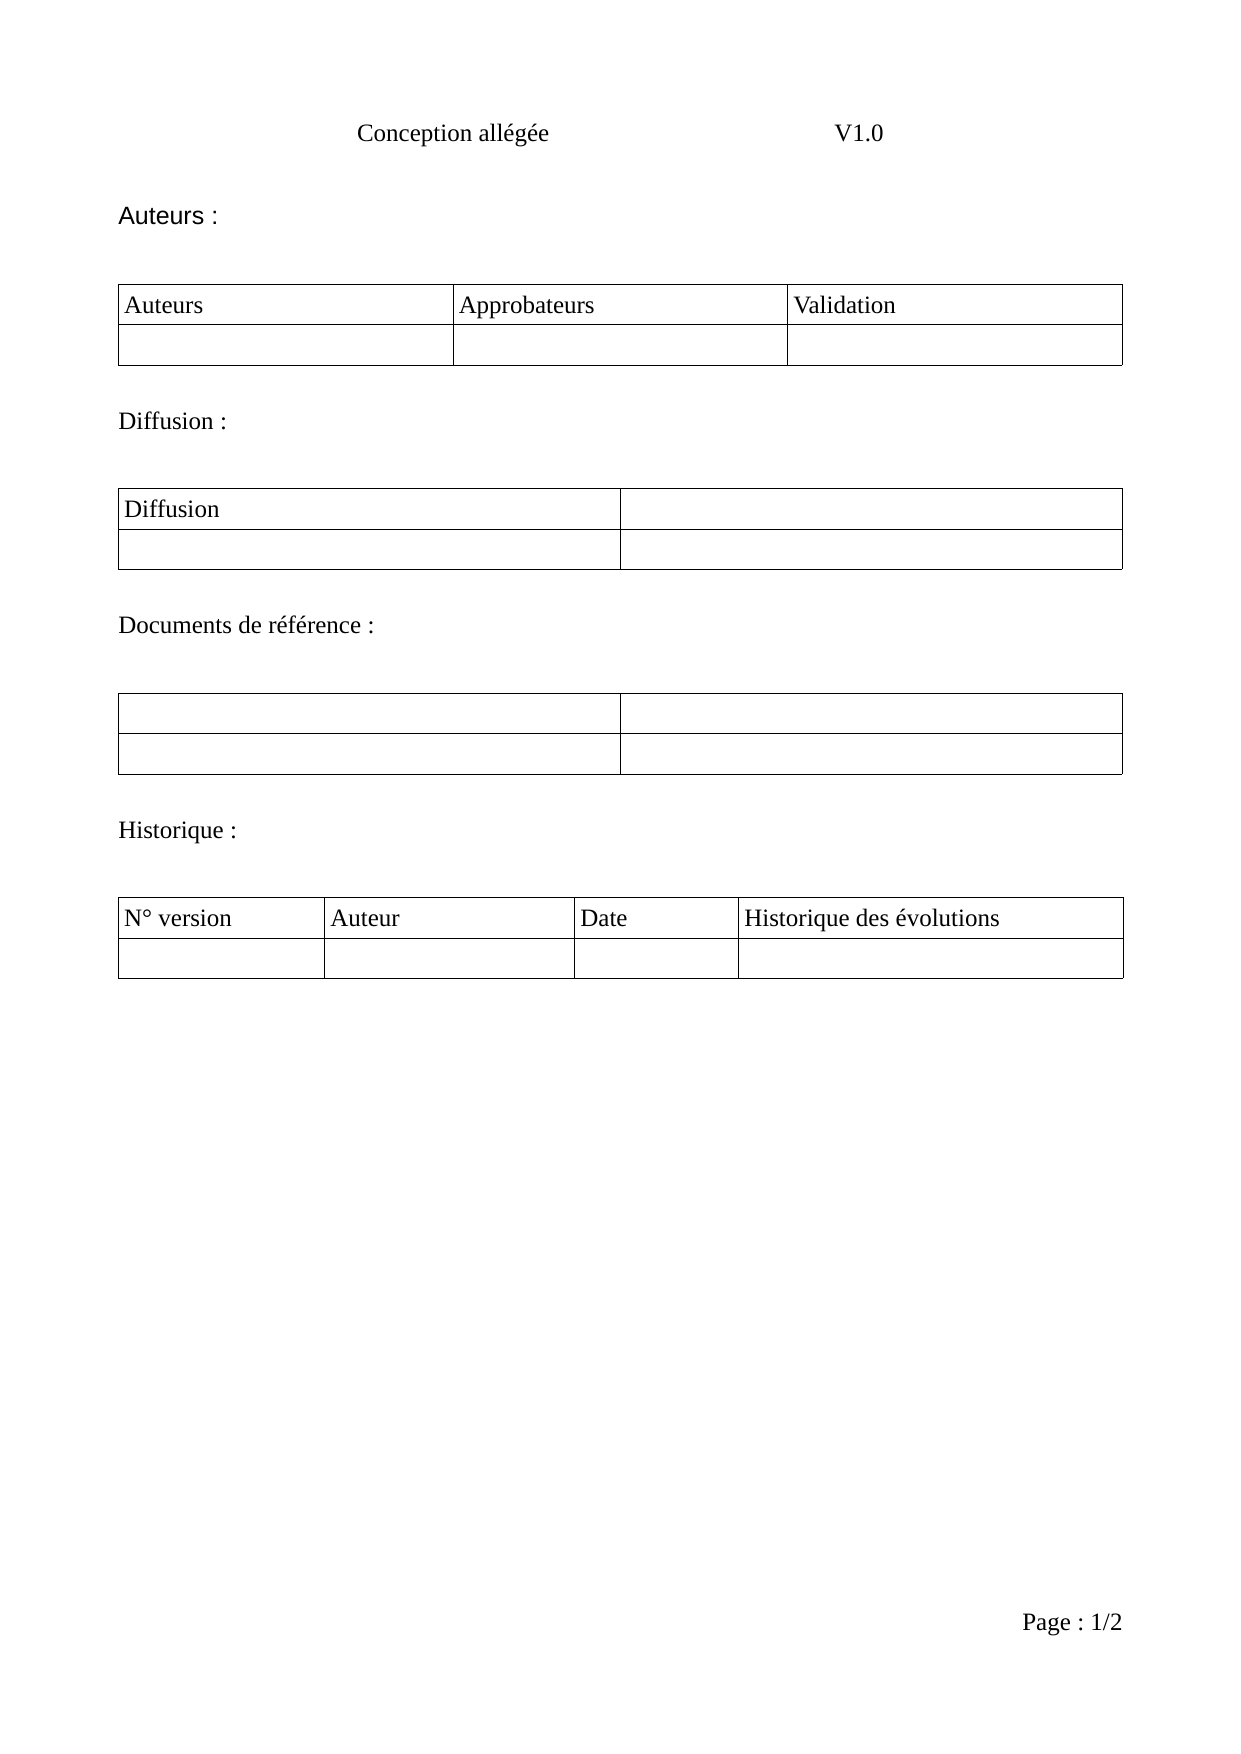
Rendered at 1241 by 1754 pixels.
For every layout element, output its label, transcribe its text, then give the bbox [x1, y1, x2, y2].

table_cell [621, 530, 1122, 569]
table_cell [621, 734, 1122, 773]
table_cell [119, 939, 324, 978]
text Diffusion : [118, 406, 1122, 434]
table_header Auteurs [119, 285, 453, 324]
table_header [621, 489, 1122, 529]
table_header Date [575, 898, 738, 938]
table_header [119, 694, 620, 733]
table_cell [119, 325, 453, 364]
table_cell [119, 530, 620, 569]
text Historique : [118, 815, 1122, 843]
table_cell [575, 939, 738, 978]
text Documents de référence : [118, 610, 1122, 639]
table_header Auteur [325, 898, 574, 938]
table_cell [119, 734, 620, 773]
table_header Validation [788, 285, 1122, 324]
subtitle Auteurs : [118, 201, 1122, 230]
table_cell [325, 939, 574, 978]
table_header Diffusion [119, 489, 620, 529]
table_cell [788, 325, 1122, 364]
table_cell [739, 939, 1123, 978]
table_header Historique des évolutions [739, 898, 1123, 938]
table_header Approbateurs [454, 285, 787, 324]
table_header [621, 694, 1122, 733]
table_header N° version [119, 898, 324, 938]
table_cell [454, 325, 787, 364]
